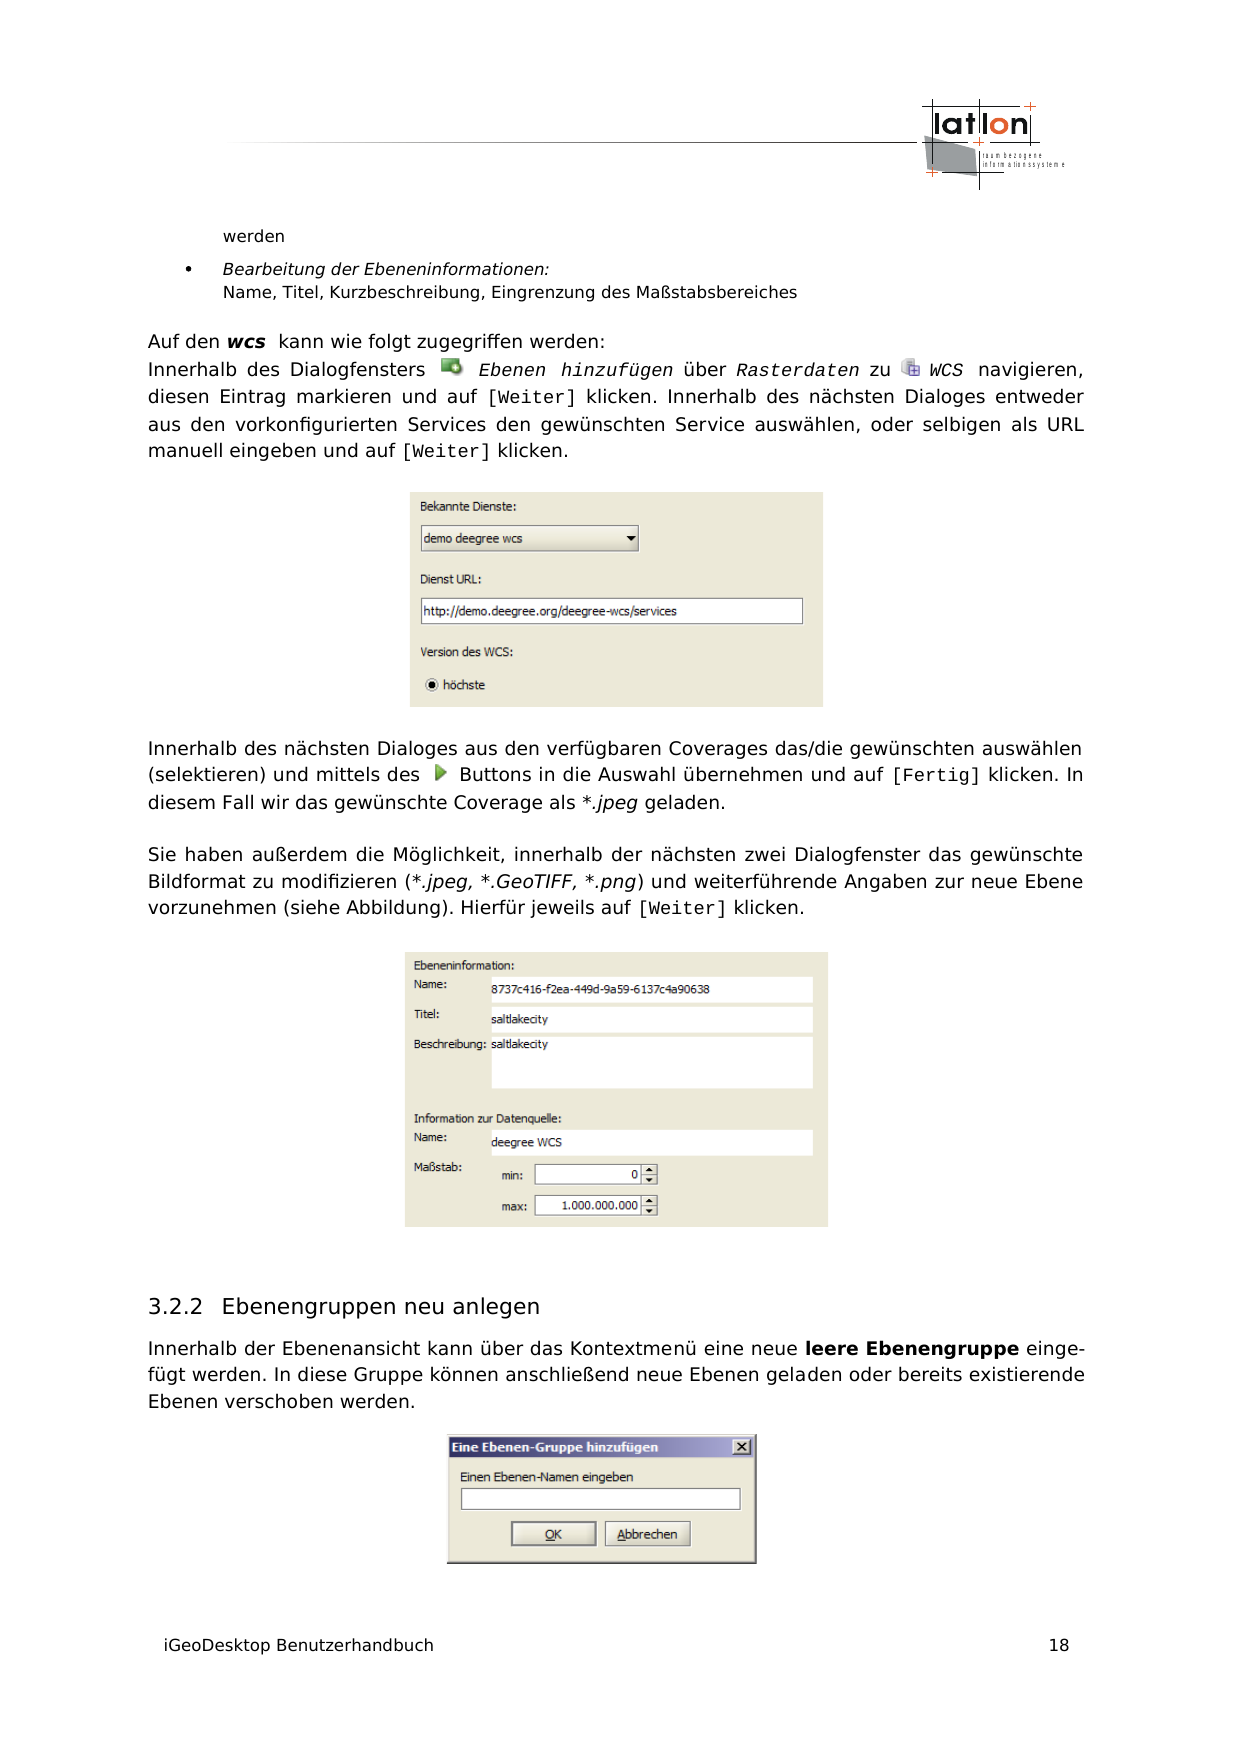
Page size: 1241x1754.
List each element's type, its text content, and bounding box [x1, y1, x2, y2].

text Innerhalb des nächsten Dialoges aus den verfügbaren Coverages das/die gewünschten auswählen (selektieren) und mittels des Buttons in die Auswahl übernehmen und auf [Fertig] klicken. In die­sem Fall wir das gewünschte Coverage als *.jpeg geladen. [148, 737, 1084, 840]
list werden [185, 227, 1034, 247]
picture [440, 357, 464, 376]
picture [900, 357, 920, 376]
picture [409, 492, 824, 707]
text Auf den wcs kann wie folgt zugegriffen werden: Innerhalb des Dialogfensters Ebenen hinzufü­gen über Rasterdaten zu WCS navigieren, die­sen Eintrag markieren und auf [Weiter] klicken. In­nerhalb des nächsten Dialoges entweder aus den vorkonfigurierten Services den gewünschten Ser­vice aus­wählen, oder selbigen als URL manuell eingeben und auf [Weiter] klicken. [148, 331, 1084, 490]
subtitle 3.2.2 Ebenengruppen neu anlegen [148, 1294, 1085, 1320]
text Sie haben außerdem die Möglichkeit, innerhalb der nächsten zwei Dialogfenster das gewünschte Bildformat zu modifizieren (*.jpeg, *.GeoTIFF, *.png) und weiterführende Angaben zur neue Ebene vorzunehmen (siehe Abbildung). Hierfür jeweils auf [Weiter] klicken. [148, 844, 1084, 920]
list Bearbeitung der Ebeneninformationen: Name, Titel, Kurzbeschreibung, Eingrenzung des Maßstabsbereiches [185, 260, 1034, 303]
picture [434, 763, 453, 782]
text Innerhalb der Ebenenansicht kann über das Kontextme­nü eine neue leere Ebenengruppe einge­fügt werden. In diese Gruppe können anschließend neue Ebenen gela­den oder bereits existierende Ebenen verscho­ben wer­den. [148, 1338, 1085, 1413]
picture [404, 952, 829, 1227]
picture [446, 1434, 757, 1564]
